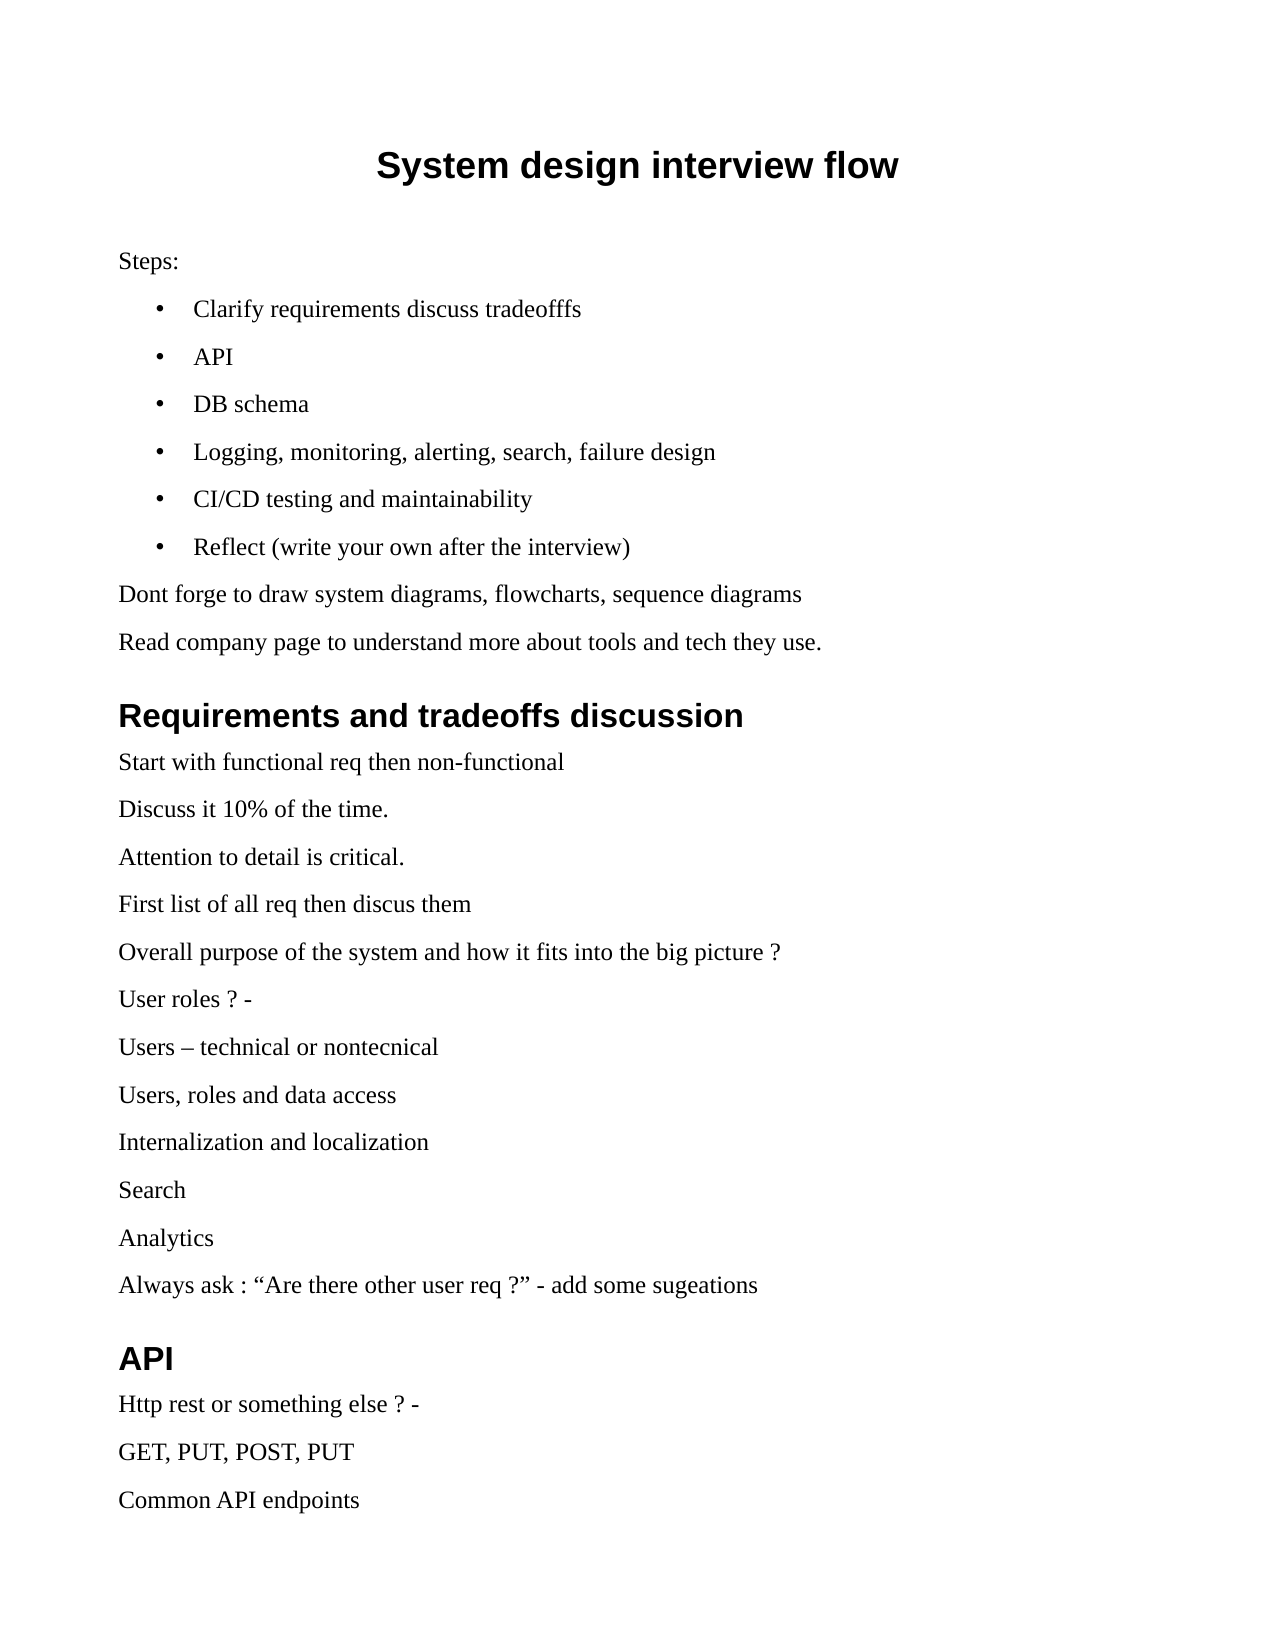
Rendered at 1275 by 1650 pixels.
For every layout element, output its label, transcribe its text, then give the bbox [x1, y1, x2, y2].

text Users – technical or nontecnical [118, 1032, 1157, 1061]
subtitle System design interview flow [118, 143, 1157, 186]
text Common API endpoints [118, 1485, 1157, 1513]
text Read company page to understand more about tools and tech they use. [118, 627, 1157, 656]
subtitle Requirements and tradeoffs discussion [118, 696, 1157, 734]
text Search [118, 1175, 1157, 1204]
text Attention to detail is critical. [118, 842, 1157, 871]
text Internalization and localization [118, 1127, 1157, 1156]
subtitle API [118, 1339, 1157, 1377]
list Reflect (write your own after the interview) [156, 532, 1157, 561]
text GET, PUT, POST, PUT [118, 1437, 1157, 1466]
text User roles ? - [118, 984, 1157, 1013]
text Start with functional req then non-functional [118, 747, 1157, 775]
text Dont forge to draw system diagrams, flowcharts, sequence diagrams [118, 579, 1157, 608]
text Analytics [118, 1223, 1157, 1251]
text Http rest or something else ? - [118, 1389, 1157, 1418]
list Logging, monitoring, alerting, search, failure design [156, 437, 1157, 466]
list CI/CD testing and maintainability [156, 484, 1157, 513]
text Users, roles and data access [118, 1080, 1157, 1108]
text Steps: [118, 246, 1157, 275]
text Always ask : “Are there other user req ?” - add some sugeations [118, 1270, 1157, 1299]
text First list of all req then discus them [118, 889, 1157, 918]
list API [156, 342, 1157, 370]
text Discuss it 10% of the time. [118, 794, 1157, 823]
text Overall purpose of the system and how it fits into the big picture ? [118, 937, 1157, 966]
list DB schema [156, 389, 1157, 418]
list Clarify requirements discuss tradeofffs [156, 294, 1157, 323]
